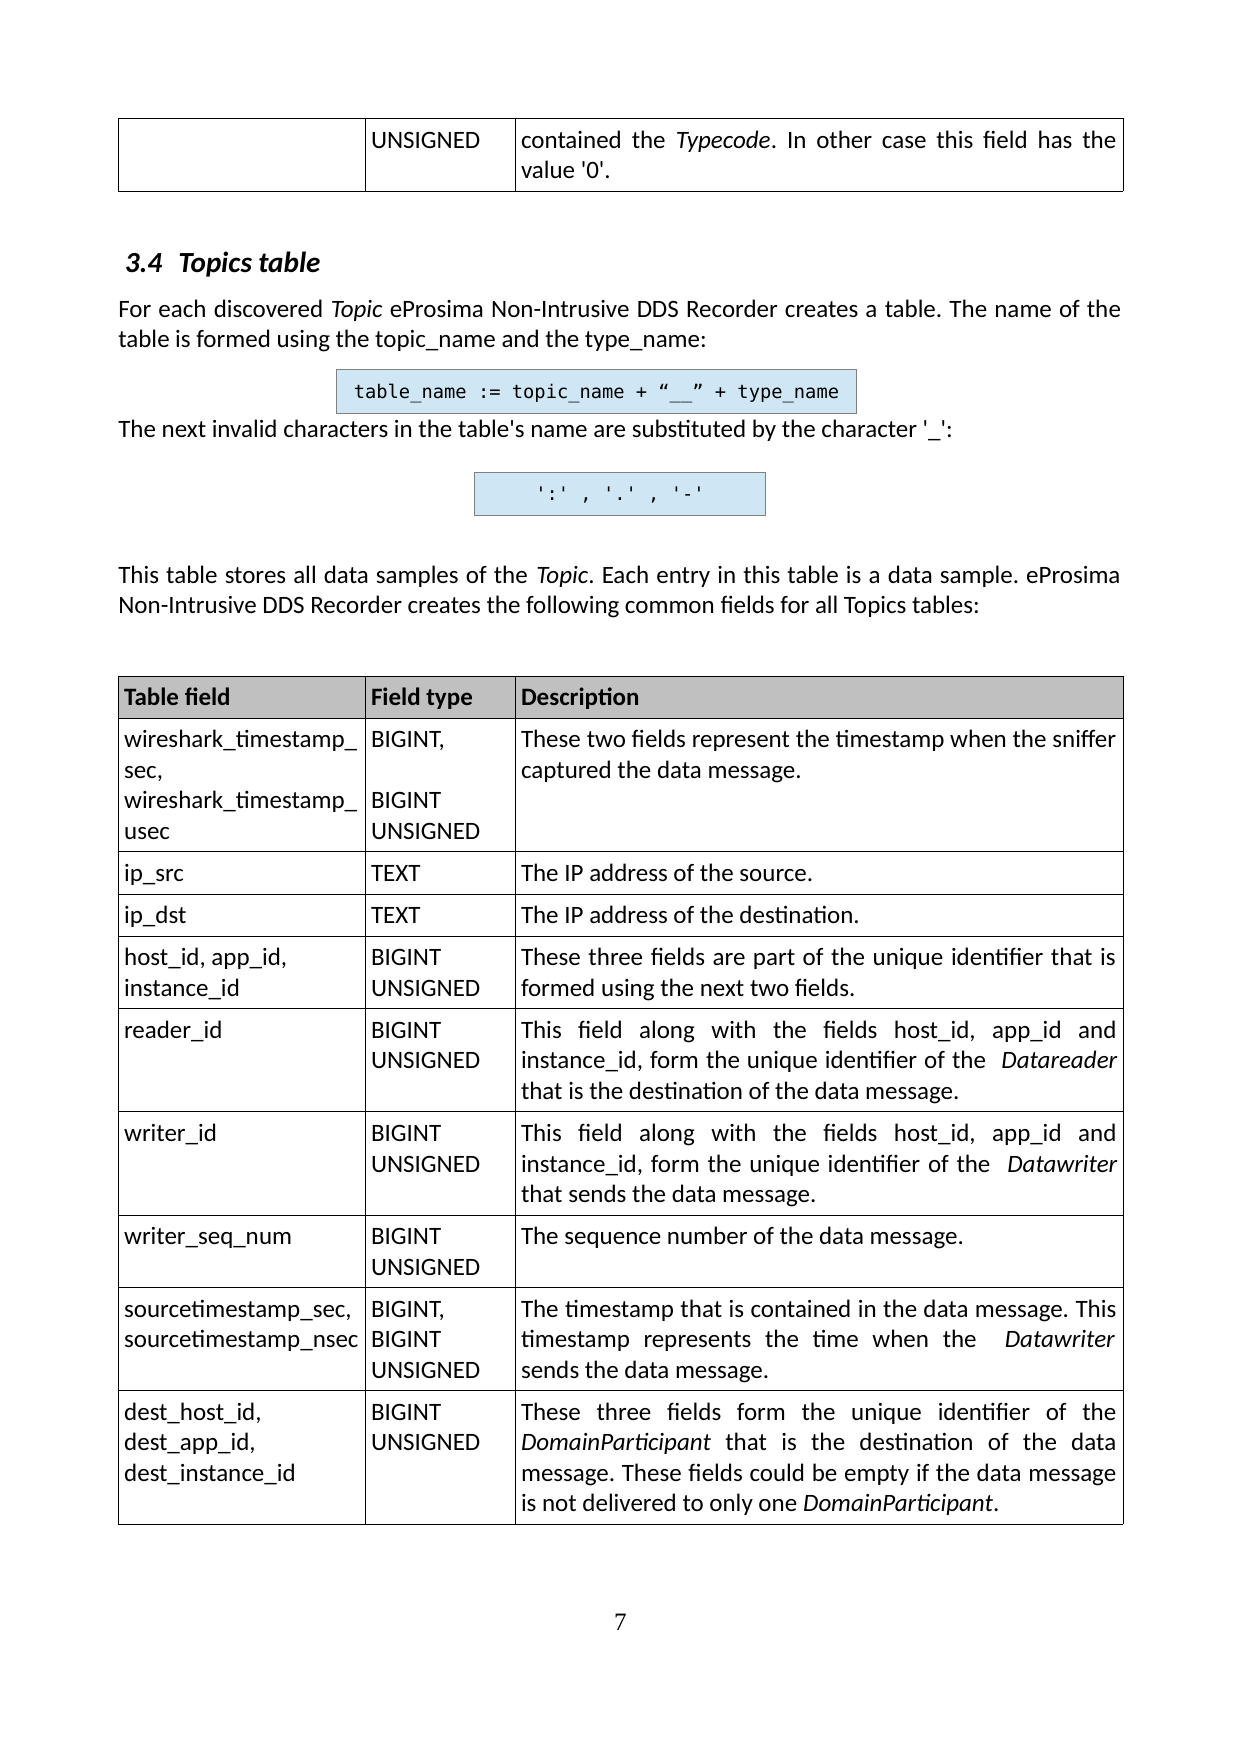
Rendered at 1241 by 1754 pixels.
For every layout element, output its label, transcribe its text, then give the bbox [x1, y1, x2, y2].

table_cell The IP address of the source. [516, 852, 1123, 893]
table_cell reader_id [119, 1009, 365, 1111]
table_cell host_id, app_id, instance_id [119, 937, 365, 1008]
table_cell BIGINT UNSIGNED [366, 1391, 515, 1524]
table_cell The IP address of the destination. [516, 895, 1123, 936]
table_cell wireshark_timestamp_sec, wireshark_timestamp_usec [119, 719, 365, 851]
table_cell These three fields form the unique identifier of the DomainParticipant that is the destination of the data message. These fields could be empty if the data message is not delivered to only one DomainParticipant. [516, 1391, 1123, 1524]
table_cell ip_src [119, 852, 365, 893]
table_header Table field [119, 677, 365, 718]
table_cell BIGINT UNSIGNED [366, 1009, 515, 1111]
table_cell TEXT [366, 852, 515, 893]
table_cell UNSIGNED [366, 119, 515, 191]
table_cell contained the Typecode. In other case this field has the value '0'. [516, 119, 1123, 191]
table_cell sourcetimestamp_sec, sourcetimestamp_nsec [119, 1288, 365, 1390]
table_cell BIGINT UNSIGNED [366, 1112, 515, 1214]
table_cell BIGINT UNSIGNED [366, 937, 515, 1008]
table_cell [119, 119, 365, 191]
table_cell The timestamp that is contained in the data message. This timestamp represents the time when the Datawriter sends the data message. [516, 1288, 1123, 1390]
table_cell These three fields are part of the unique identifier that is formed using the next two fields. [516, 937, 1123, 1008]
table_cell BIGINT, BIGINT UNSIGNED [366, 1288, 515, 1390]
table_cell This field along with the fields host_id, app_id and instance_id, form the unique identifier of the Datareader that is the destination of the data message. [516, 1009, 1123, 1111]
table_cell The sequence number of the data message. [516, 1216, 1123, 1287]
table_cell BIGINT UNSIGNED [366, 1216, 515, 1287]
subtitle Topics table [118, 244, 1122, 280]
table_cell TEXT [366, 895, 515, 936]
table_header Field type [366, 677, 515, 718]
table_cell These two fields represent the timestamp when the sniffer captured the data message. [516, 719, 1123, 851]
text For each discovered Topic eProsima Non-Intrusive DDS Recorder creates a table. The name of the table is formed using the topic_name and the type_name: [118, 293, 1122, 354]
table_cell writer_id [119, 1112, 365, 1214]
text This table stores all data samples of the Topic. Each entry in this table is a data sample. eProsima Non-Intrusive DDS Recorder creates the following common fields for all Topics tables: [118, 559, 1122, 620]
table_cell BIGINT, BIGINT UNSIGNED [366, 719, 515, 851]
text The next invalid characters in the table's name are substituted by the character '_': [118, 366, 1122, 444]
table_cell ip_dst [119, 895, 365, 936]
table_cell writer_seq_num [119, 1216, 365, 1287]
table_cell dest_host_id, dest_app_id, dest_instance_id [119, 1391, 365, 1524]
table_cell This field along with the fields host_id, app_id and instance_id, form the unique identifier of the Datawriter that sends the data message. [516, 1112, 1123, 1214]
table_header Description [516, 677, 1123, 718]
